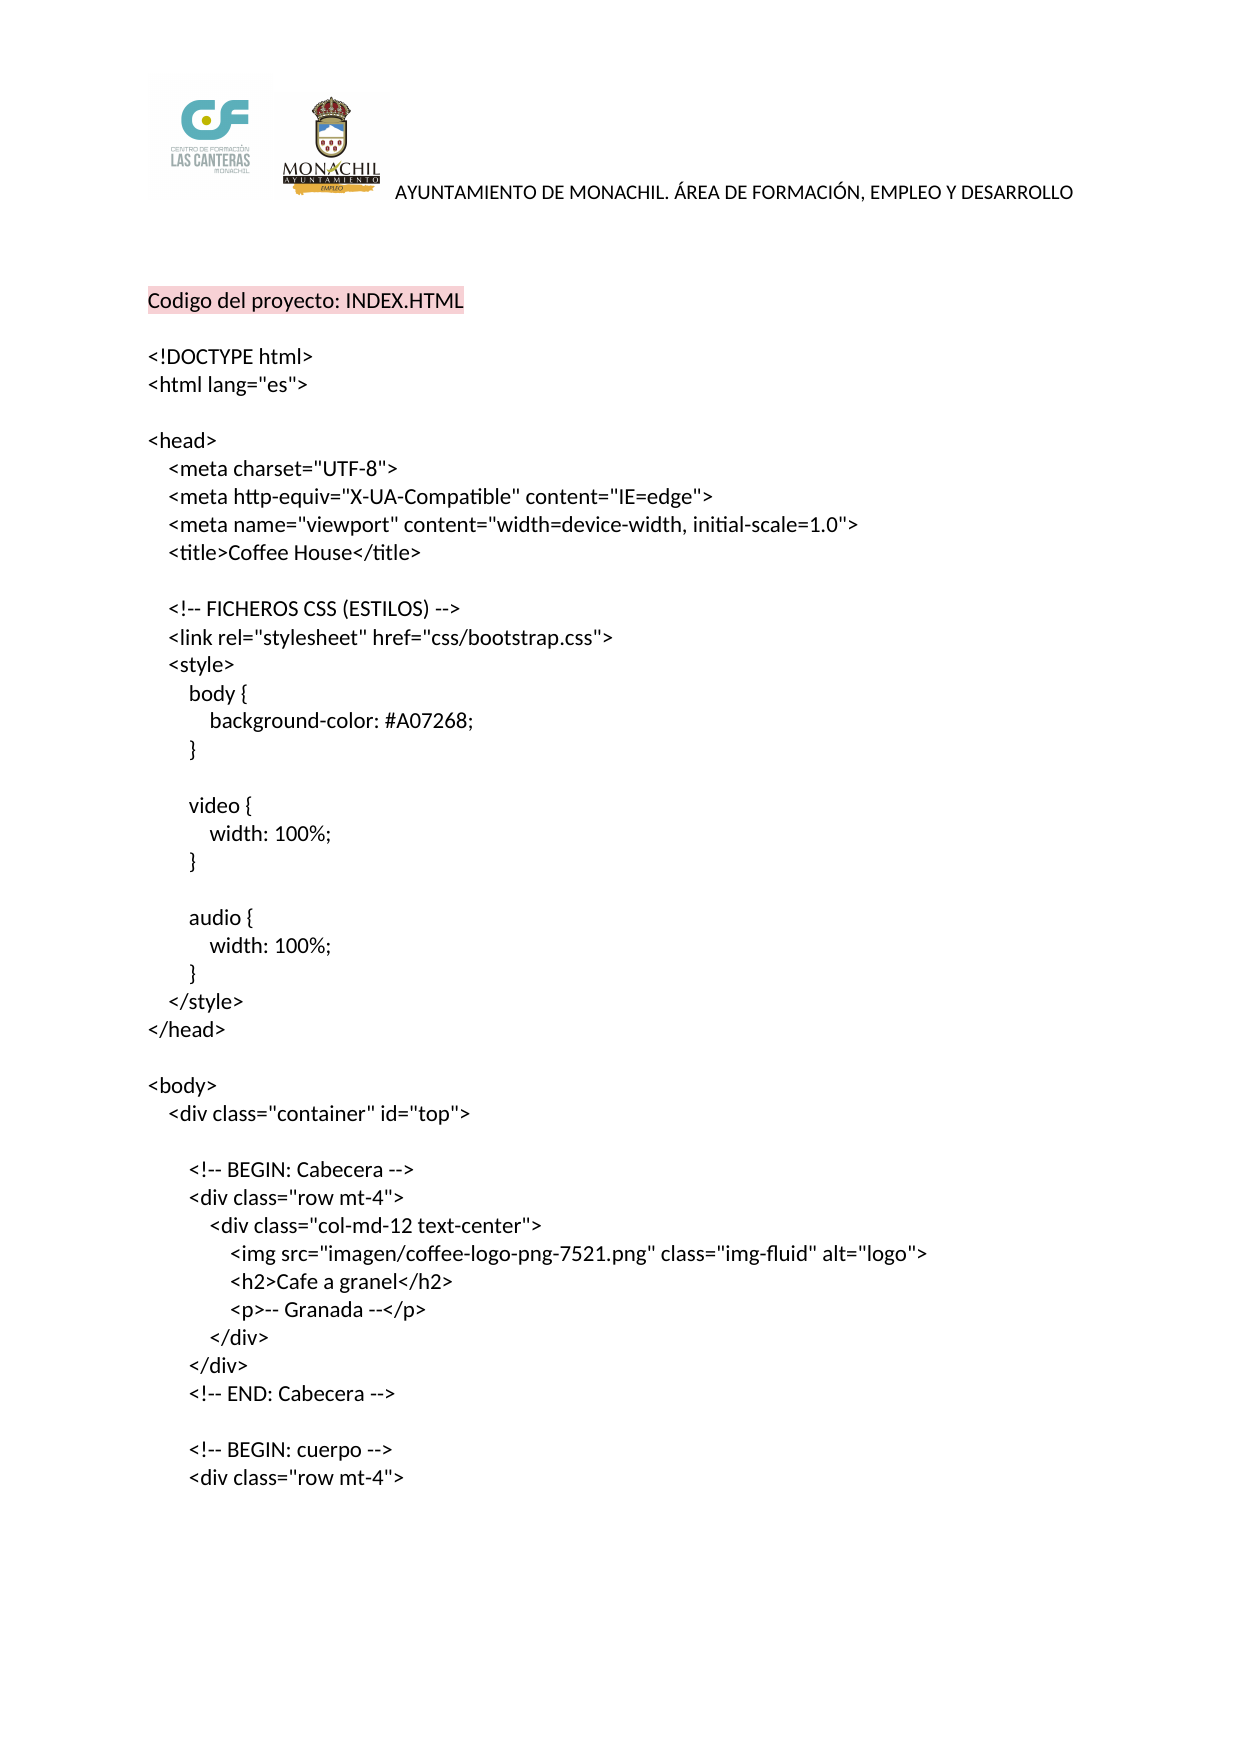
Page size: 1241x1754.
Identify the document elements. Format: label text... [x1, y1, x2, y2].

text <title>Coffee House</title> [148, 538, 1137, 567]
text <img src="imagen/coffee-logo-png-7521.png" class="img-fluid" alt="logo"> [148, 1239, 1137, 1267]
text <!-- END: Cabecera --> [148, 1379, 1137, 1407]
text <html lang="es"> [148, 370, 1137, 398]
text background-color: #A07268; [148, 707, 1137, 735]
text <body> [148, 1071, 1137, 1099]
text <div class="row mt-4"> [148, 1183, 1137, 1211]
text <h2>Cafe a granel</h2> [148, 1267, 1137, 1295]
text video { [148, 791, 1137, 819]
text <!-- BEGIN: cuerpo --> [148, 1435, 1137, 1463]
text <!-- FICHEROS CSS (ESTILOS) --> [148, 594, 1137, 623]
text <div class="col-md-12 text-center"> [148, 1211, 1137, 1239]
text <meta name="viewport" content="width=device-width, initial-scale=1.0"> [148, 511, 1137, 538]
text <head> [148, 426, 1137, 454]
text body { [148, 679, 1137, 707]
text audio { [148, 903, 1137, 931]
text } [148, 735, 1137, 763]
text <link rel="stylesheet" href="css/bootstrap.css"> [148, 623, 1137, 651]
text </div> [148, 1351, 1137, 1379]
text <div class="container" id="top"> [148, 1099, 1137, 1127]
text } [148, 959, 1137, 987]
text <meta http-equiv="X-UA-Compatible" content="IE=edge"> [148, 482, 1137, 511]
text } [148, 847, 1137, 875]
text <p>-- Granada --</p> [148, 1295, 1137, 1323]
text </style> [148, 987, 1137, 1015]
text <!-- BEGIN: Cabecera --> [148, 1155, 1137, 1183]
picture [147, 73, 390, 200]
text Codigo del proyecto: INDEX.HTML [148, 286, 1137, 314]
text <div class="row mt-4"> [148, 1463, 1137, 1491]
text <meta charset="UTF-8"> [148, 454, 1137, 482]
text width: 100%; [148, 931, 1137, 959]
text </div> [148, 1323, 1137, 1351]
text <!DOCTYPE html> [148, 342, 1137, 370]
text </head> [148, 1015, 1137, 1043]
text <style> [148, 651, 1137, 679]
text width: 100%; [148, 819, 1137, 847]
